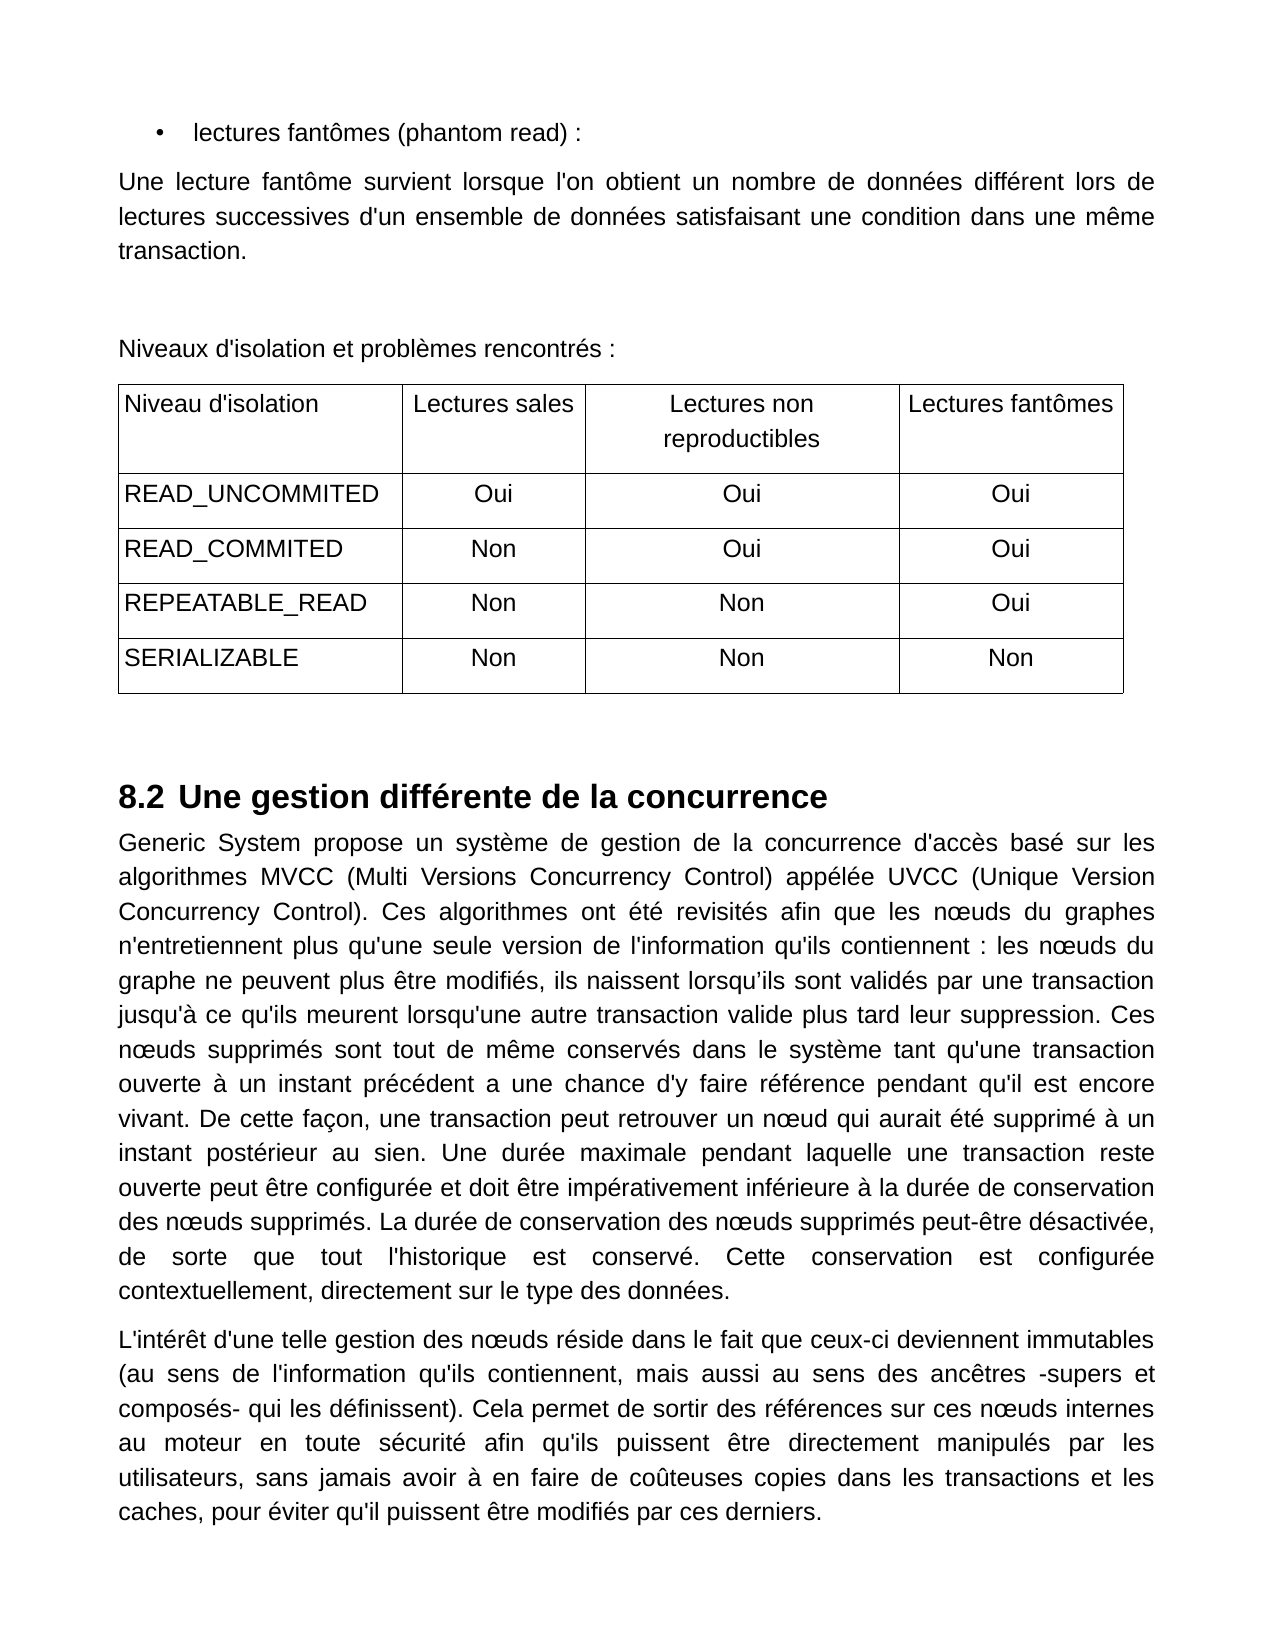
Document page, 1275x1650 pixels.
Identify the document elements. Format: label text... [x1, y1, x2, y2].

table_cell Non [586, 639, 899, 692]
text L'intérêt d'une telle gestion des nœuds réside dans le fait que ceux-ci deviennent immutables (au sens de l'information qu'ils contiennent, mais aussi au sens des ancêtres -supers et composés- qui les définissent). Cela permet de sortir des références sur ces nœuds internes au moteur en toute sécurité afin qu'ils puissent être directement manipulés par les utilisateurs, sans jamais avoir à en faire de coûteuses copies dans les transactions et les caches, pour éviter qu'il puissent être modifiés par ces derniers. [118, 1325, 1157, 1526]
table_cell Oui [586, 474, 899, 528]
table_cell Oui [900, 529, 1123, 583]
table_cell REPEATABLE_READ [119, 584, 402, 637]
text Niveaux d'isolation et problèmes rencontrés : [118, 334, 1157, 363]
table_header Lectures sales [403, 385, 585, 473]
table_header Lectures non reproductibles [586, 385, 899, 473]
table_cell Non [403, 639, 585, 692]
text Generic System propose un système de gestion de la concurrence d'accès basé sur les algorithmes MVCC (Multi Versions Concurrency Control) appélée UVCC (Unique Version Concurrency Control). Ces algorithmes ont été revisités afin que les nœuds du graphes n'entretiennent plus qu'une seule version de l'information qu'ils contiennent : les nœuds du graphe ne peuvent plus être modifiés, ils naissent lorsqu’ils sont validés par une transaction jusqu'à ce qu'ils meurent lorsqu'une autre transaction valide plus tard leur suppression. Ces nœuds supprimés sont tout de même conservés dans le système tant qu'une transaction ouverte à un instant précédent a une chance d'y faire référence pendant qu'il est encore vivant. De cette façon, une transaction peut retrouver un nœud qui aurait été supprimé à un instant postérieur au sien. Une durée maximale pendant laquelle une transaction reste ouverte peut être configurée et doit être impérativement inférieure à la durée de conservation des nœuds supprimés. La durée de conservation des nœuds supprimés peut-être désactivée, de sorte que tout l'historique est conservé. Cette conservation est configurée contextuellement, directement sur le type des données. [118, 828, 1157, 1305]
table_cell Oui [900, 474, 1123, 528]
table_header Lectures fantômes [900, 385, 1123, 473]
table_header Niveau d'isolation [119, 385, 402, 473]
list lectures fantômes (phantom read) : [156, 118, 1157, 147]
table_cell READ_COMMITED [119, 529, 402, 583]
table_cell Non [900, 639, 1123, 692]
table_cell READ_UNCOMMITED [119, 474, 402, 528]
table_cell Non [586, 584, 899, 637]
table_cell Non [403, 584, 585, 637]
table_cell Oui [403, 474, 585, 528]
text Une lecture fantôme survient lorsque l'on obtient un nombre de données différent lors de lectures successives d'un ensemble de données satisfaisant une condition dans une même transaction. [118, 167, 1157, 265]
subtitle Une gestion différente de la concurrence [118, 777, 1157, 815]
table_cell Non [403, 529, 585, 583]
table_cell Oui [900, 584, 1123, 637]
table_cell SERIALIZABLE [119, 639, 402, 692]
table_cell Oui [586, 529, 899, 583]
